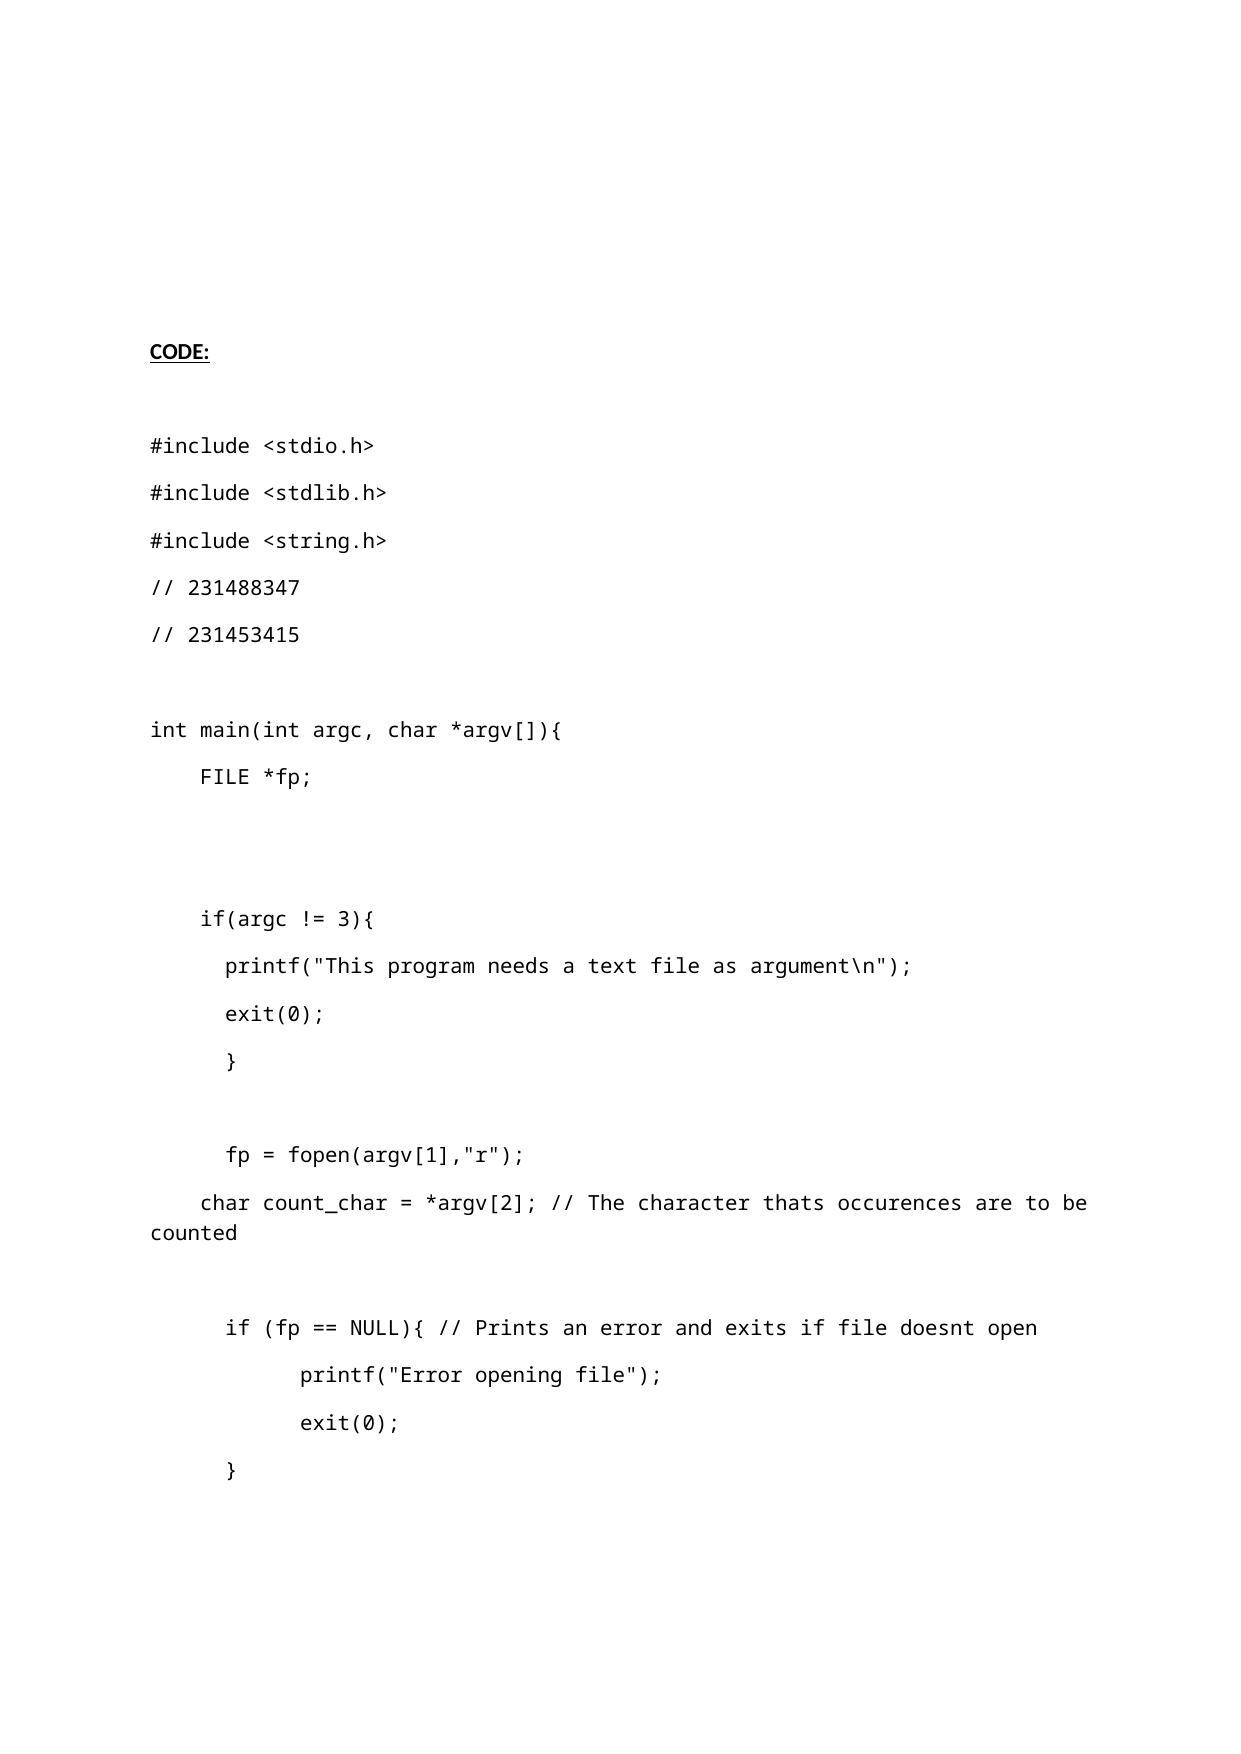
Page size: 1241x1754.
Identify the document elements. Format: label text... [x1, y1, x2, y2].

text #include <stdio.h> [150, 431, 1091, 460]
text char count_char = *argv[2]; // The character thats occurences are to be counted [150, 1188, 1091, 1247]
text FILE *fp; [150, 762, 1091, 791]
text #include <stdlib.h> [150, 478, 1091, 507]
text } [150, 1455, 1091, 1483]
text printf("Error opening file"); [150, 1360, 1091, 1389]
text printf("This program needs a text file as argument\n"); [150, 951, 1091, 980]
text int main(int argc, char *argv[]){ [150, 715, 1091, 743]
text } [150, 1046, 1091, 1074]
text // 231488347 [150, 573, 1091, 602]
text if(argc != 3){ [150, 904, 1091, 933]
text exit(0); [150, 999, 1091, 1027]
text if (fp == NULL){ // Prints an error and exits if file doesnt open [150, 1313, 1091, 1342]
text CODE: [150, 337, 1091, 366]
text exit(0); [150, 1408, 1091, 1436]
text #include <string.h> [150, 526, 1091, 554]
text fp = fopen(argv[1],"r"); [150, 1141, 1091, 1169]
text // 231453415 [150, 620, 1091, 649]
